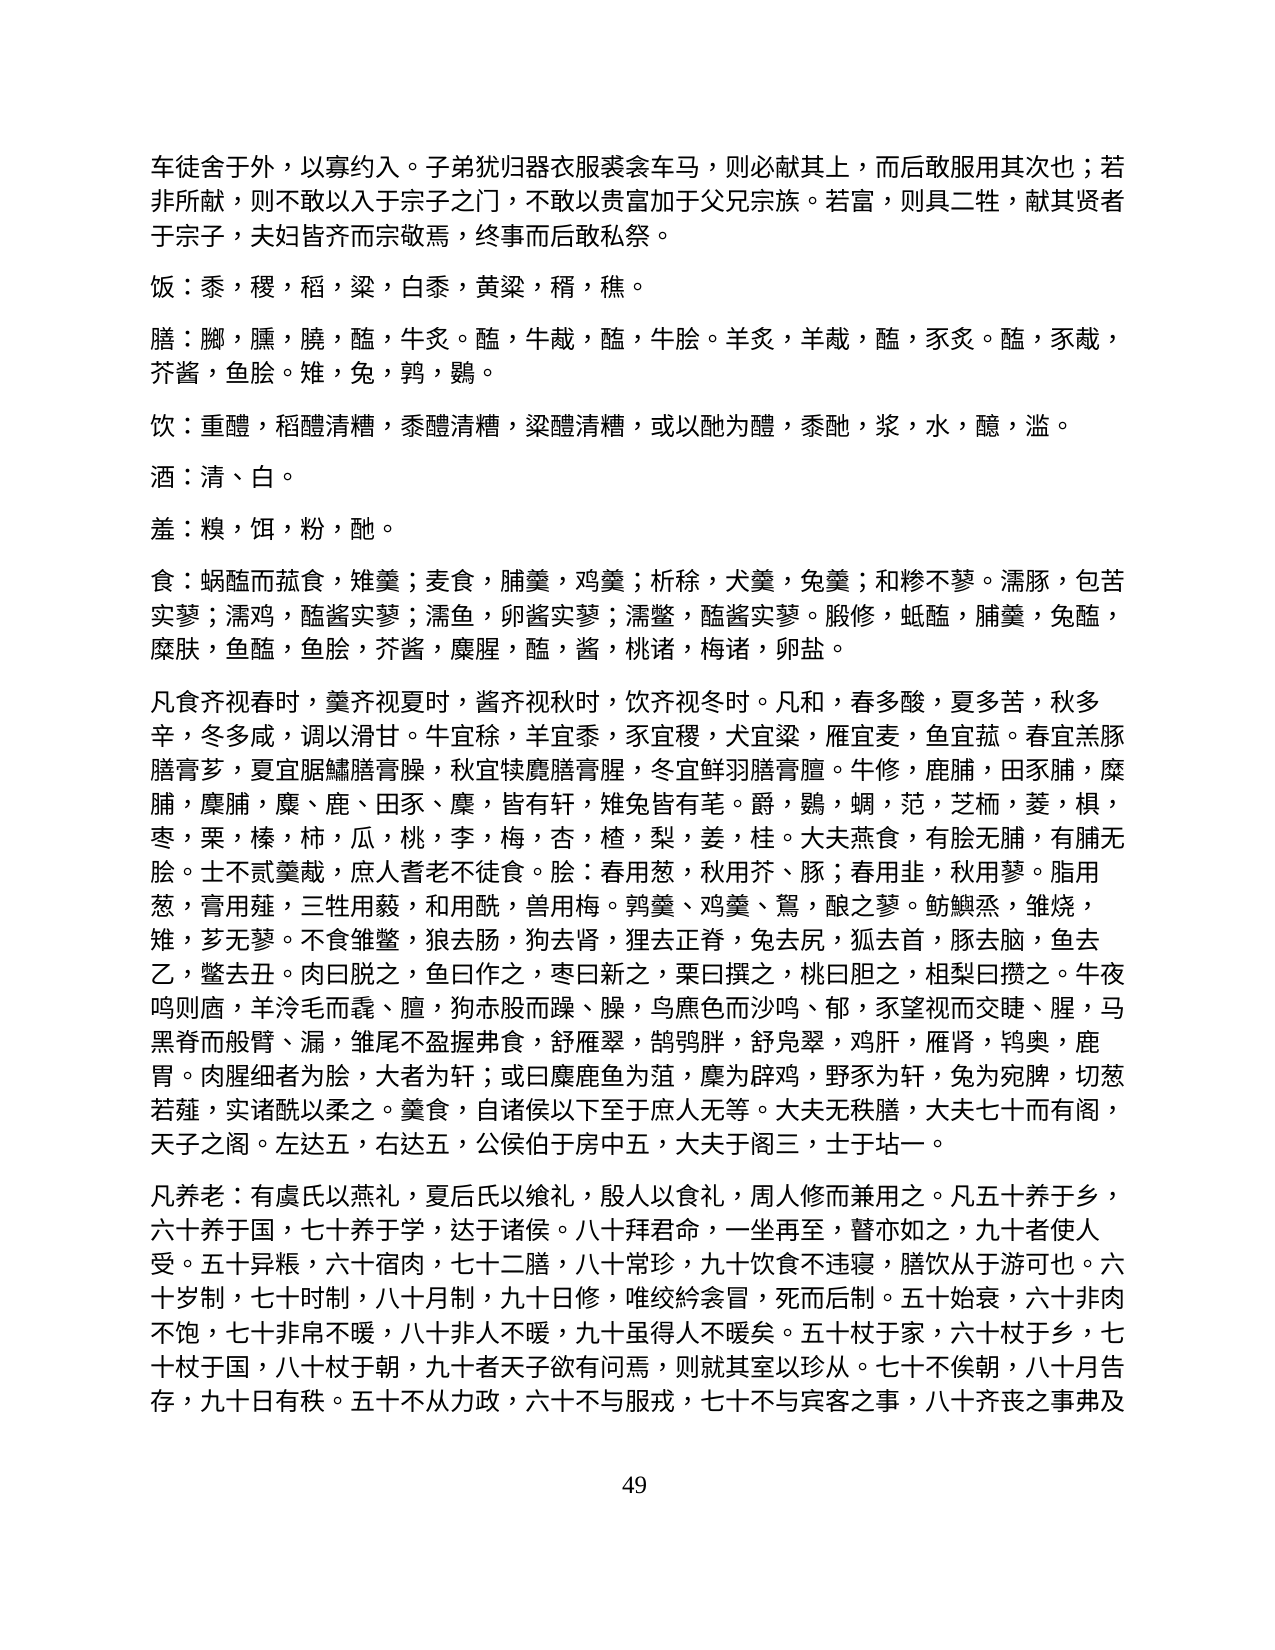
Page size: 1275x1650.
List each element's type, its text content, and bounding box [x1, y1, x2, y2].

text 凡食齐视春时，羹齐视夏时，酱齐视秋时，饮齐视冬时。凡和，春多酸，夏多苦，秋多辛，冬多咸，调以滑甘。牛宜稌，羊宜黍，豕宜稷，犬宜粱，雁宜麦，鱼宜菰。春宜羔豚膳膏芗，夏宜腒鱐膳膏臊，秋宜犊麑膳膏腥，冬宜鲜羽膳膏膻。牛修，鹿脯，田豕脯，糜脯，麇脯，麋、鹿、田豕、麇，皆有轩，雉兔皆有芼。爵，鷃，蜩，范，芝栭，菱，椇，枣，栗，榛，柿，瓜，桃，李，梅，杏，楂，梨，姜，桂。大夫燕食，有脍无脯，有脯无脍。士不贰羹胾，庶人耆老不徒食。脍：春用葱，秋用芥、豚；春用韭，秋用蓼。脂用葱，膏用薤，三牲用藙，和用酰，兽用梅。鹑羹、鸡羹、鴽，酿之蓼。鲂鱮烝，雏烧，雉，芗无蓼。不食雏鳖，狼去肠，狗去肾，狸去正脊，兔去尻，狐去首，豚去脑，鱼去乙，鳖去丑。肉曰脱之，鱼曰作之，枣曰新之，栗曰撰之，桃曰胆之，柤梨曰攒之。牛夜鸣则庮，羊泠毛而毳、膻，狗赤股而躁、臊，鸟麃色而沙鸣、郁，豕望视而交睫、腥，马黑脊而般臂、漏，雏尾不盈握弗食，舒雁翠，鹄鸮胖，舒凫翠，鸡肝，雁肾，鸨奥，鹿胃。肉腥细者为脍，大者为轩；或曰麋鹿鱼为菹，麇为辟鸡，野豕为轩，兔为宛脾，切葱若薤，实诸酰以柔之。羹食，自诸侯以下至于庶人无等。大夫无秩膳，大夫七十而有阁，天子之阁。左达五，右达五，公侯伯于房中五，大夫于阁三，士于坫一。 [150, 684, 1125, 1161]
text 食：蜗醢而菰食，雉羹；麦食，脯羹，鸡羹；析稌，犬羹，兔羹；和糁不蓼。濡豚，包苦实蓼；濡鸡，醢酱实蓼；濡鱼，卵酱实蓼；濡鳖，醢酱实蓼。腶修，蚳醢，脯羹，兔醢，糜肤，鱼醢，鱼脍，芥酱，麋腥，醢，酱，桃诸，梅诸，卵盐。 [150, 564, 1125, 666]
text 凡养老：有虞氏以燕礼，夏后氏以飨礼，殷人以食礼，周人修而兼用之。凡五十养于乡，六十养于国，七十养于学，达于诸侯。八十拜君命，一坐再至，瞽亦如之，九十者使人受。五十异粻，六十宿肉，七十二膳，八十常珍，九十饮食不违寝，膳饮从于游可也。六十岁制，七十时制，八十月制，九十日修，唯绞紟衾冒，死而后制。五十始衰，六十非肉不饱，七十非帛不暖，八十非人不暖，九十虽得人不暖矣。五十杖于家，六十杖于乡，七十杖于国，八十杖于朝，九十者天子欲有问焉，则就其室以珍从。七十不俟朝，八十月告存，九十日有秩。五十不从力政，六十不与服戎，七十不与宾客之事，八十齐丧之事弗及 [150, 1179, 1125, 1417]
text 饮：重醴，稻醴清糟，黍醴清糟，粱醴清糟，或以酏为醴，黍酏，浆，水，醷，滥。 [150, 408, 1125, 442]
text 车徒舍于外，以寡约入。子弟犹归器衣服裘衾车马，则必献其上，而后敢服用其次也；若非所献，则不敢以入于宗子之门，不敢以贵富加于父兄宗族。若富，则具二牲，献其贤者于宗子，夫妇皆齐而宗敬焉，终事而后敢私祭。 [150, 150, 1125, 252]
text 膳：膷，臐，膮，醢，牛炙。醢，牛胾，醢，牛脍。羊炙，羊胾，醢，豕炙。醢，豕胾，芥酱，鱼脍。雉，兔，鹑，鷃。 [150, 322, 1125, 390]
text 酒：清、白。 [150, 460, 1125, 494]
text 饭：黍，稷，稻，粱，白黍，黄粱，稰，穛。 [150, 270, 1125, 304]
text 羞：糗，饵，粉，酏。 [150, 512, 1125, 546]
